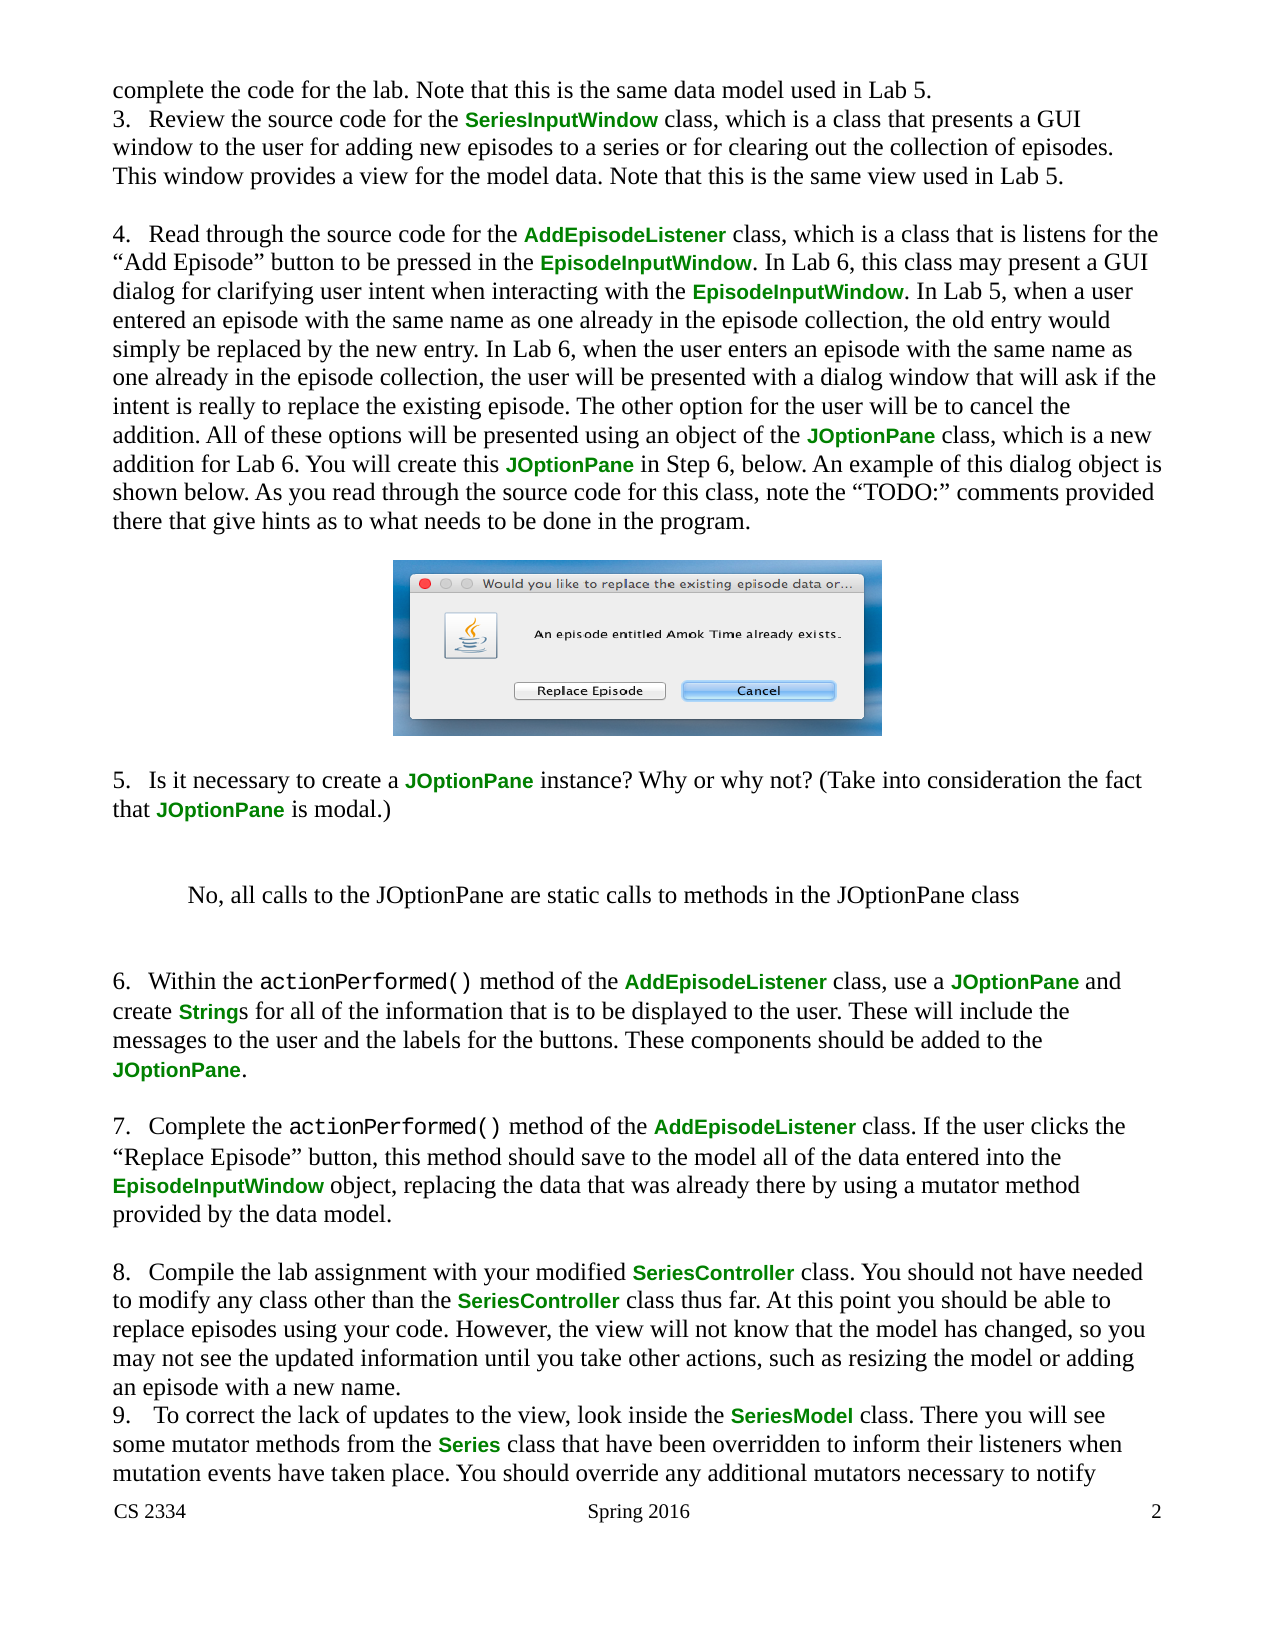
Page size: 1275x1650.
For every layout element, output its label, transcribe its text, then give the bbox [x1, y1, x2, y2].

list Is it necessary to create a JOptionPane instance? Why or why not? (Take into consideration the fact that JOptionPane is modal.) [112, 765, 1162, 822]
list Read through the source code for the AddEpisodeListener class, which is a class that is listens for the “Add Episode” button to be pressed in the EpisodeInputWindow. In Lab 6, this class may present a GUI dialog for clarifying user intent when interacting with the EpisodeInputWindow. In Lab 5, when a user entered an episode with the same name as one already in the episode collection, the old entry would simply be replaced by the new entry. In Lab 6, when the user enters an episode with the same name as one already in the episode collection, the user will be presented with a dialog window that will ask if the intent is really to replace the existing episode. The other option for the user will be to cancel the addition. All of these options will be presented using an object of the JOptionPane class, which is a new addition for Lab 6. You will create this JOptionPane in Step 6, below. An example of this dialog object is shown below. As you read through the source code for this class, note the “TODO:” comments provided there that give hints as to what needs to be done in the program. [112, 219, 1162, 535]
list Within the actionPerformed() method of the AddEpisodeListener class, use a JOptionPane and create Strings for all of the information that is to be displayed to the user. These will include the messages to the user and the labels for the buttons. These components should be added to the JOptionPane. [112, 966, 1162, 1083]
text No, all calls to the JOptionPane are static calls to methods in the JOptionPane class [112, 880, 1162, 909]
list complete the code for the lab. Note that this is the same data model used in Lab 5. [112, 75, 1162, 104]
list Complete the actionPerformed() method of the AddEpisodeListener class. If the user clicks the “Replace Episode” button, this method should save to the model all of the data entered into the EpisodeInputWindow object, replacing the data that was already there by using a mutator method provided by the data model. [112, 1111, 1162, 1228]
list Compile the lab assignment with your modified SeriesController class. You should not have needed to modify any class other than the SeriesController class thus far. At this point you should be able to replace episodes using your code. However, the view will not know that the model has changed, so you may not see the updated information until you take other actions, such as resizing the model or adding an episode with a new name. [112, 1257, 1162, 1400]
list Review the source code for the SeriesInputWindow class, which is a class that presents a GUI window to the user for adding new episodes to a series or for clearing out the collection of episodes. This window provides a view for the model data. Note that this is the same view used in Lab 5. [112, 104, 1162, 190]
list To correct the lack of updates to the view, look inside the SeriesModel class. There you will see some mutator methods from the Series class that have been overridden to inform their listeners when mutation events have taken place. You should override any additional mutators necessary to notify [112, 1400, 1162, 1487]
